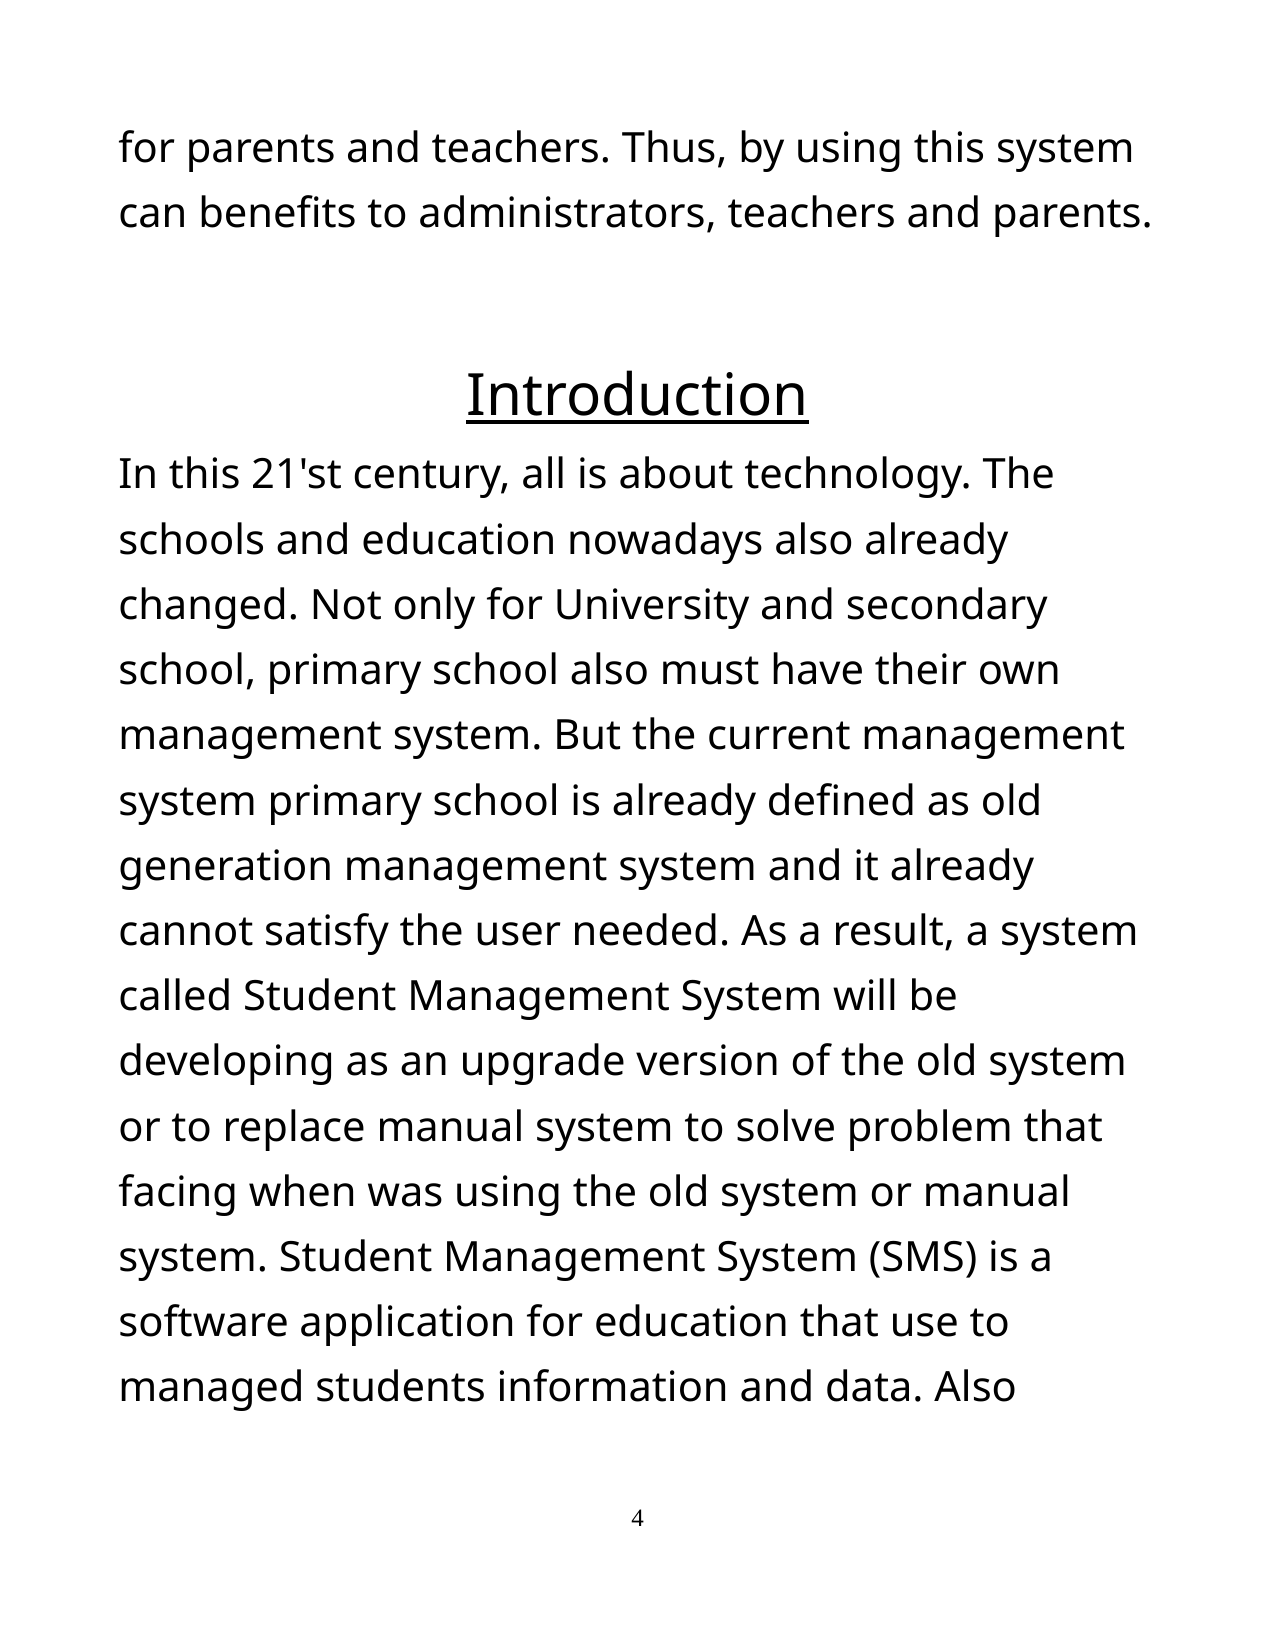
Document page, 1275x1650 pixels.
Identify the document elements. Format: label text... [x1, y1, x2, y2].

text Introduction [118, 353, 1157, 432]
text for parents and teachers. Thus, by using this system can benefits to administrators, teachers and parents. [118, 118, 1157, 240]
text In this 21'st century, all is about technology. The schools and education nowadays also already changed. Not only for University and secondary school, primary school also must have their own management system. But the current management system primary school is already defined as old generation management system and it already cannot satisfy the user needed. As a result, a system called Student Management System will be developing as an upgrade version of the old system or to replace manual system to solve problem that facing when was using the old system or manual system. Student Management System (SMS) is a software application for education that use to managed students information and data. Also [118, 444, 1157, 1414]
